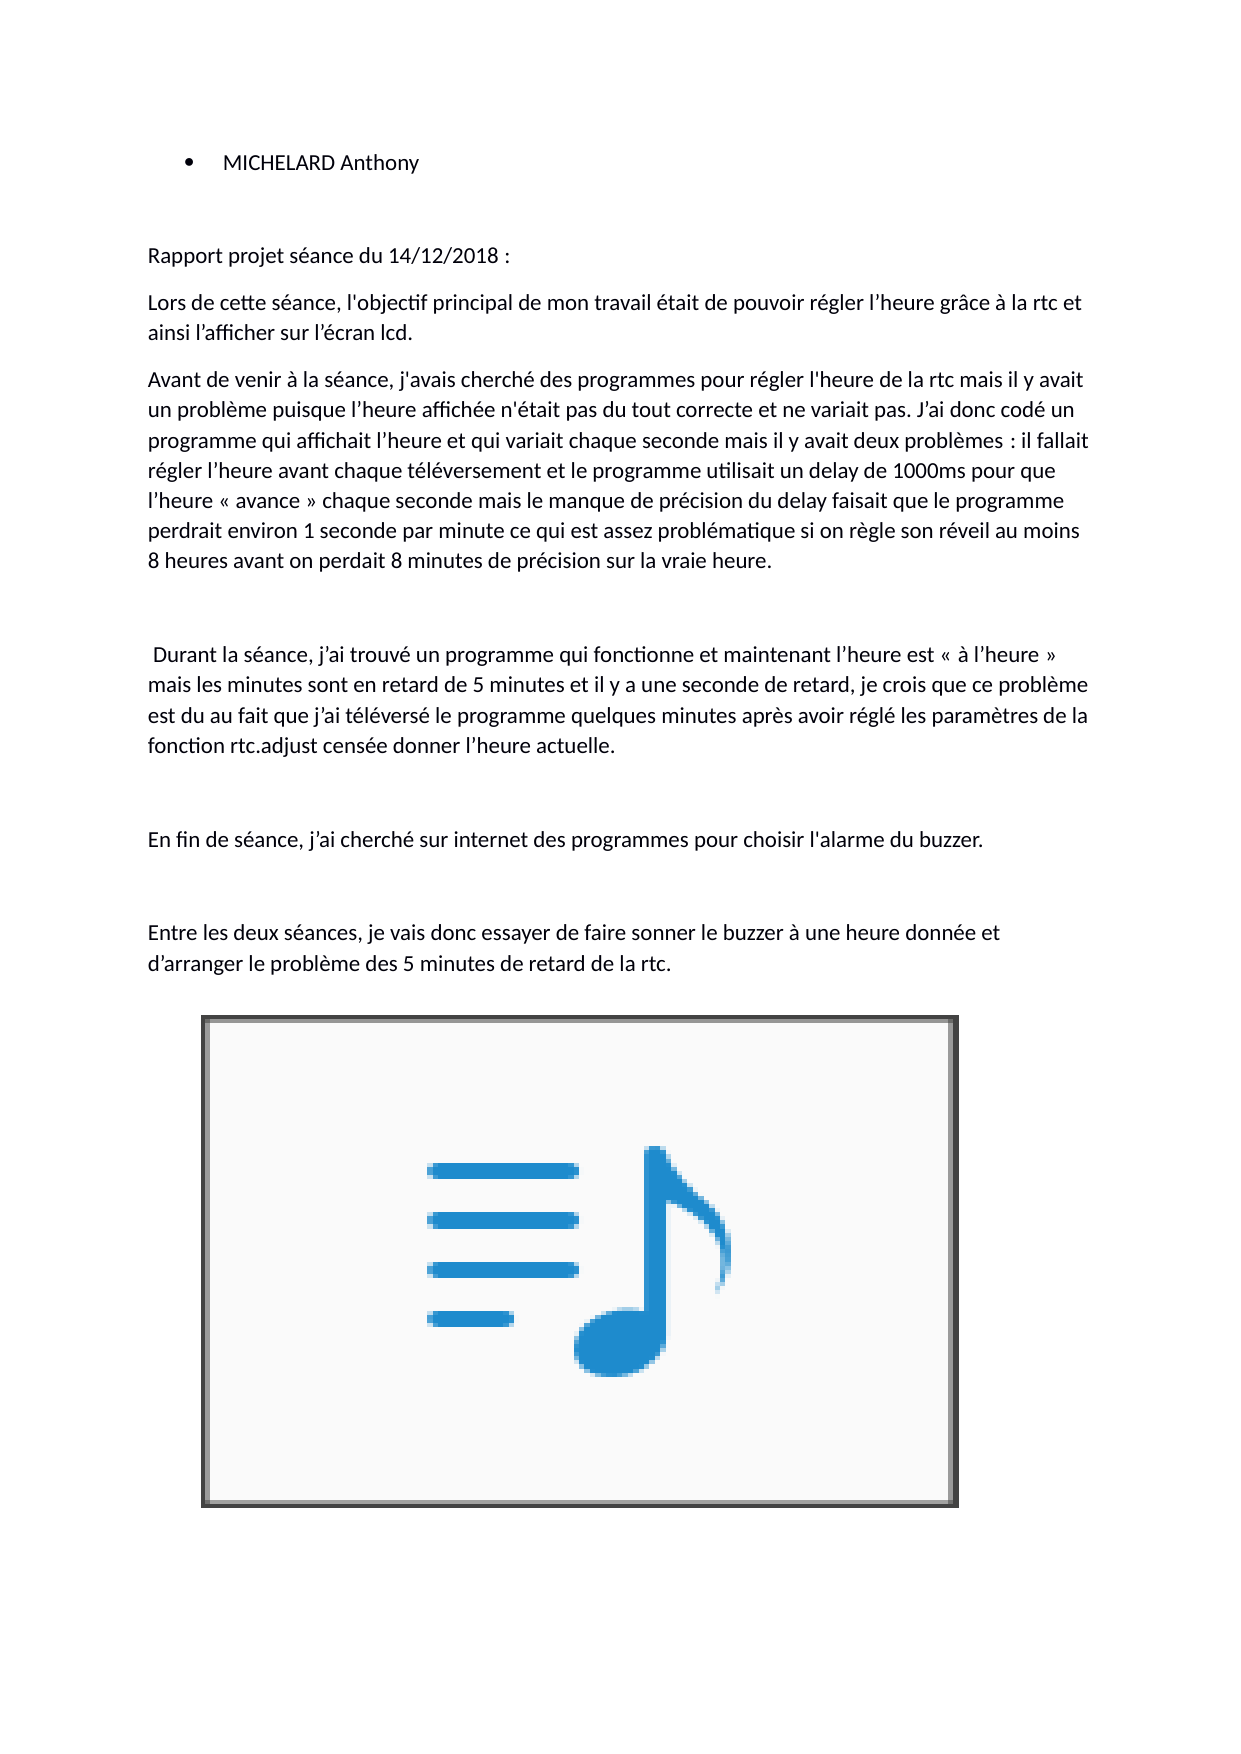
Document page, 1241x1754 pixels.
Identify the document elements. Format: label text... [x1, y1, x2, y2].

text Lors de cette séance, l'objectif principal de mon travail était de pouvoir régler l’heure grâce à la rtc et ainsi l’afficher sur l’écran lcd. [148, 288, 1093, 346]
list MICHELARD Anthony [185, 148, 1093, 176]
text Entre les deux séances, je vais donc essayer de faire sonner le buzzer à une heure donnée et d’arranger le problème des 5 minutes de retard de la rtc. [148, 918, 1093, 977]
text En fin de séance, j’ai cherché sur internet des programmes pour choisir l'alarme du buzzer. [148, 825, 1093, 853]
text Avant de venir à la séance, j'avais cherché des programmes pour régler l'heure de la rtc mais il y avait un problème puisque l’heure affichée n'était pas du tout correcte et ne variait pas. J’ai donc codé un programme qui affichait l’heure et qui variait chaque seconde mais il y avait deux problèmes : il fallait régler l’heure avant chaque téléversement et le programme utilisait un delay de 1000ms pour que l’heure « avance » chaque seconde mais le manque de précision du delay faisait que le programme perdrait environ 1 seconde par minute ce qui est assez problématique si on règle son réveil au moins 8 heures avant on perdait 8 minutes de précision sur la vraie heure. [148, 365, 1093, 574]
text Rapport projet séance du 14/12/2018 : [148, 241, 1093, 269]
text Durant la séance, j’ai trouvé un programme qui fonctionne et maintenant l’heure est « à l’heure » mais les minutes sont en retard de 5 minutes et il y a une seconde de retard, je crois que ce problème est du au fait que j’ai téléversé le programme quelques minutes après avoir réglé les paramètres de la fonction rtc.adjust censée donner l’heure actuelle. [148, 640, 1093, 759]
